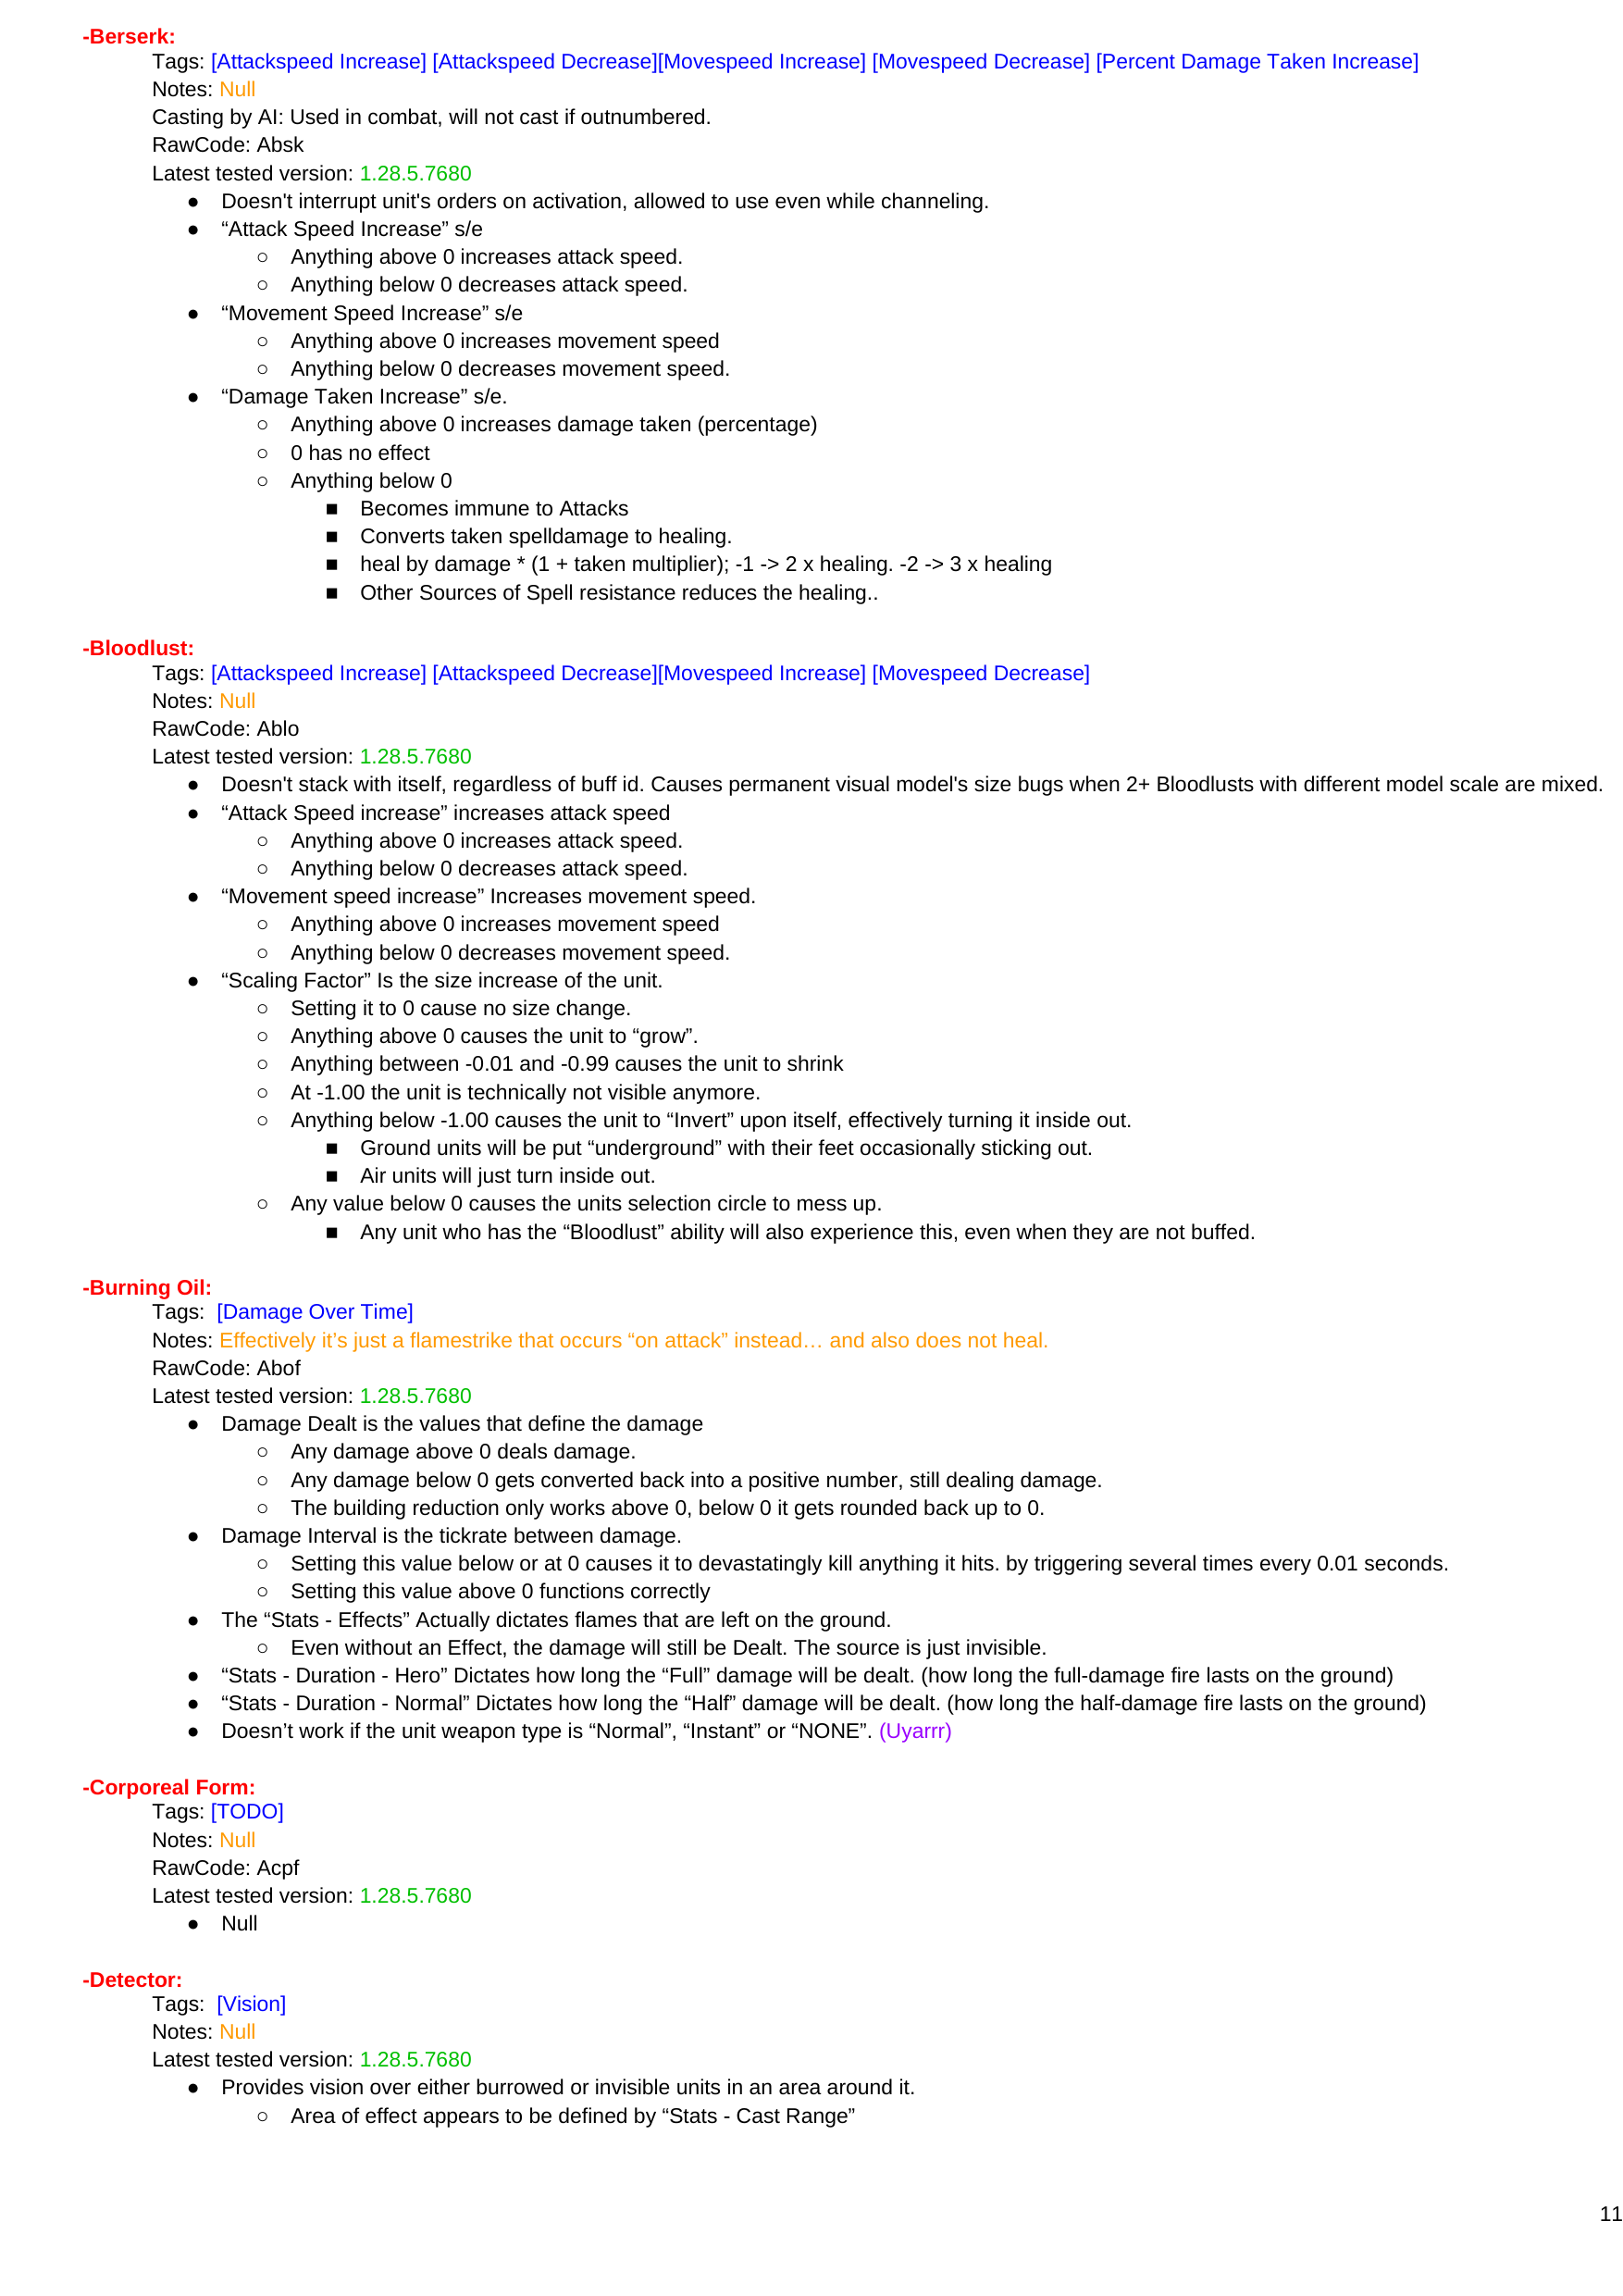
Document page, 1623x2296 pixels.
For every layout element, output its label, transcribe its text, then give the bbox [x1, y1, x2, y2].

list Anything above 0 increases attack speed. [256, 244, 1623, 269]
subtitle -Detector: [13, 1967, 1623, 1992]
text Latest tested version: 1.28.5.7680 [82, 1384, 1623, 1408]
list The “Stats - Effects” Actually dictates flames that are left on the ground. [187, 1607, 1623, 1632]
list “Attack Speed Increase” s/e [187, 217, 1623, 241]
list “Movement Speed Increase” s/e [187, 300, 1623, 325]
text Notes: Null [82, 2019, 1623, 2043]
subtitle -Berserk: [13, 24, 1623, 49]
list “Attack Speed increase” increases attack speed [187, 800, 1623, 825]
list “Stats - Duration - Hero” Dictates how long the “Full” damage will be dealt. (how long the full-damage fire lasts on the ground) [187, 1663, 1623, 1687]
list “Stats - Duration - Normal” Dictates how long the “Half” damage will be dealt. (how long the half-damage fire lasts on the ground) [187, 1691, 1623, 1716]
list Converts taken spelldamage to healing. [326, 524, 1623, 549]
list “Damage Taken Increase” s/e. [187, 384, 1623, 409]
list Any damage below 0 gets converted back into a positive number, still dealing damage. [256, 1468, 1623, 1492]
list 0 has no effect [256, 441, 1623, 465]
text Casting by AI: Used in combat, will not cast if outnumbered. [82, 105, 1623, 129]
list Anything above 0 increases damage taken (percentage) [256, 412, 1623, 437]
list Anything below 0 [256, 468, 1623, 492]
list Other Sources of Spell resistance reduces the healing.. [326, 580, 1623, 604]
list Ground units will be put “underground” with their feet occasionally sticking out. [326, 1136, 1623, 1160]
list Anything below 0 decreases movement speed. [256, 940, 1623, 964]
list Null [187, 1911, 1623, 1935]
list Anything above 0 increases movement speed [256, 329, 1623, 353]
text Tags: [Attackspeed Increase] [Attackspeed Decrease][Movespeed Increase] [Movespeed Decrease] [Percent Damage Taken Increase] [13, 49, 1623, 73]
list Becomes immune to Attacks [326, 496, 1623, 520]
list “Movement speed increase” Increases movement speed. [187, 884, 1623, 908]
list Setting this value below or at 0 causes it to devastatingly kill anything it hits. by triggering several times every 0.01 seconds. [256, 1551, 1623, 1576]
subtitle -Bloodlust: [13, 636, 1623, 660]
list Anything below -1.00 causes the unit to “Invert” upon itself, effectively turning it inside out. [256, 1108, 1623, 1132]
list Damage Interval is the tickrate between damage. [187, 1523, 1623, 1547]
list Provides vision over either burrowed or invisible units in an area around it. [187, 2075, 1623, 2100]
text Notes: Null [82, 689, 1623, 713]
list Anything below 0 decreases attack speed. [256, 272, 1623, 297]
text RawCode: Ablo [82, 716, 1623, 740]
list heal by damage * (1 + taken multiplier); -1 -> 2 x healing. -2 -> 3 x healing [326, 552, 1623, 577]
text Notes: Null [82, 77, 1623, 101]
text RawCode: Absk [82, 132, 1623, 157]
text Latest tested version: 1.28.5.7680 [82, 160, 1623, 185]
list Anything between -0.01 and -0.99 causes the unit to shrink [256, 1051, 1623, 1076]
list The building reduction only works above 0, below 0 it gets rounded back up to 0. [256, 1496, 1623, 1520]
text Latest tested version: 1.28.5.7680 [82, 1883, 1623, 1907]
text Latest tested version: 1.28.5.7680 [82, 744, 1623, 768]
list Area of effect appears to be defined by “Stats - Cast Range” [256, 2104, 1623, 2128]
text RawCode: Acpf [82, 1855, 1623, 1880]
text Notes: Effectively it’s just a flamestrike that occurs “on attack” instead… and also does not heal. [82, 1327, 1623, 1352]
text Tags: [Attackspeed Increase] [Attackspeed Decrease][Movespeed Increase] [Movespeed Decrease] [13, 660, 1623, 685]
list “Scaling Factor” Is the size increase of the unit. [187, 968, 1623, 992]
list Any damage above 0 deals damage. [256, 1439, 1623, 1464]
list Setting it to 0 cause no size change. [256, 996, 1623, 1020]
text Tags: [Vision] [13, 1992, 1623, 2016]
subtitle -Burning Oil: [13, 1275, 1623, 1299]
text Tags: [TODO] [13, 1799, 1623, 1824]
list Anything below 0 decreases movement speed. [256, 356, 1623, 380]
list Air units will just turn inside out. [326, 1163, 1623, 1187]
list Anything above 0 increases movement speed [256, 912, 1623, 937]
list Anything above 0 increases attack speed. [256, 828, 1623, 852]
text Latest tested version: 1.28.5.7680 [82, 2047, 1623, 2072]
list Setting this value above 0 functions correctly [256, 1579, 1623, 1604]
list Even without an Effect, the damage will still be Dealt. The source is just invisible. [256, 1635, 1623, 1659]
list Any value below 0 causes the units selection circle to mess up. [256, 1191, 1623, 1216]
list Damage Dealt is the values that define the damage [187, 1411, 1623, 1436]
text RawCode: Abof [82, 1356, 1623, 1380]
subtitle -Corporeal Form: [13, 1775, 1623, 1799]
list Doesn’t work if the unit weapon type is “Normal”, “Instant” or “NONE”. (Uyarrr) [187, 1719, 1623, 1744]
list Any unit who has the “Bloodlust” ability will also experience this, even when they are not buffed. [326, 1220, 1623, 1244]
list At -1.00 the unit is technically not visible anymore. [256, 1080, 1623, 1104]
list Anything below 0 decreases attack speed. [256, 856, 1623, 880]
list Doesn't interrupt unit's orders on activation, allowed to use even while channeling. [187, 189, 1623, 213]
list Doesn't stack with itself, regardless of buff id. Causes permanent visual model's size bugs when 2+ Bloodlusts with different model scale are mixed. [187, 772, 1623, 797]
text Tags: [Damage Over Time] [13, 1299, 1623, 1324]
list Anything above 0 causes the unit to “grow”. [256, 1024, 1623, 1048]
text Notes: Null [82, 1827, 1623, 1852]
